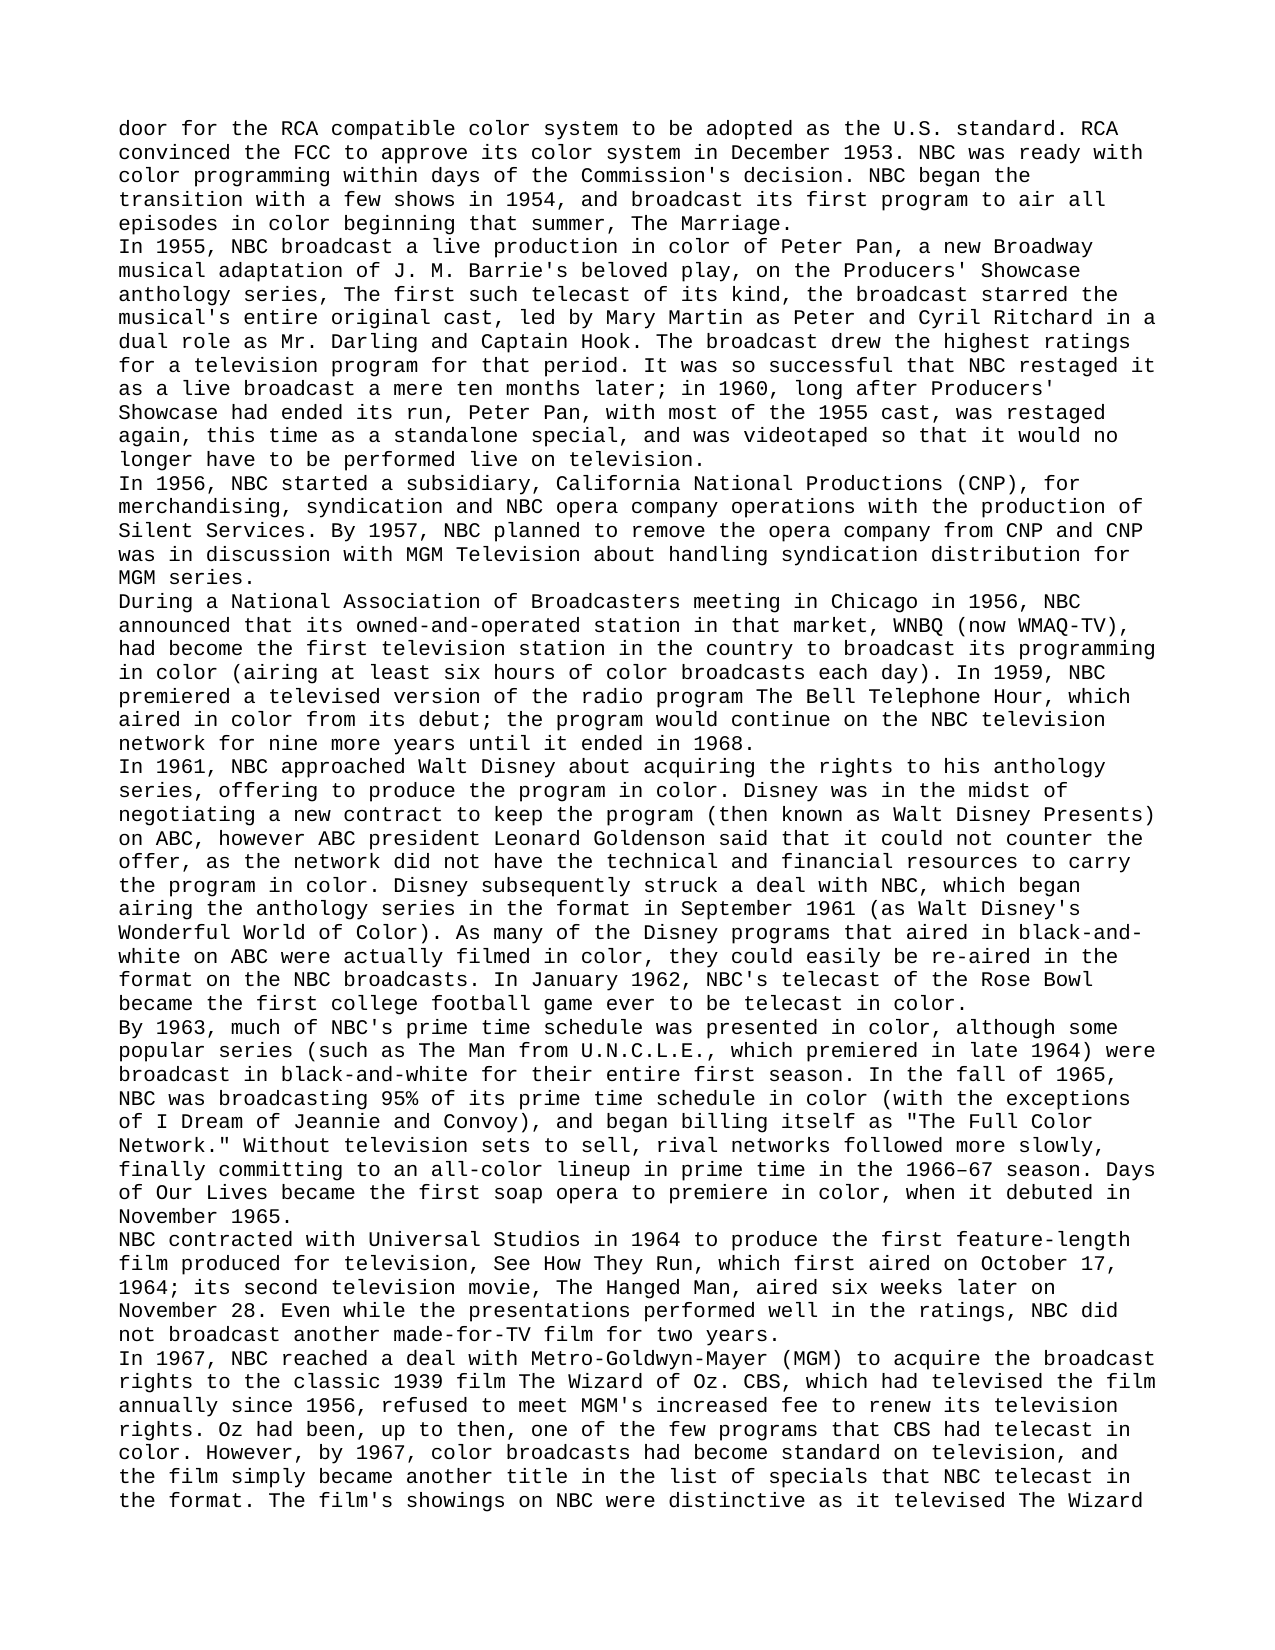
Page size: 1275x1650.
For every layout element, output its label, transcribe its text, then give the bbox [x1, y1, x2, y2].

text In 1955, NBC broadcast a live production in color of Peter Pan, a new Broadway musical adaptation of J. M. Barrie's beloved play, on the Producers' Showcase anthology series, The first such telecast of its kind, the broadcast starred the musical's entire original cast, led by Mary Martin as Peter and Cyril Ritchard in a dual role as Mr. Darling and Captain Hook. The broadcast drew the highest ratings for a television program for that period. It was so successful that NBC restaged it as a live broadcast a mere ten months later; in 1960, long after Producers' Showcase had ended its run, Peter Pan, with most of the 1955 cast, was restaged again, this time as a standalone special, and was videotaped so that it would no longer have to be performed live on television. [118, 236, 1157, 473]
text During a National Association of Broadcasters meeting in Chicago in 1956, NBC announced that its owned-and-operated station in that market, WNBQ (now WMAQ-TV), had become the first television station in the country to broadcast its programming in color (airing at least six hours of color broadcasts each day). In 1959, NBC premiered a televised version of the radio program The Bell Telephone Hour, which aired in color from its debut; the program would continue on the NBC television network for nine more years until it ended in 1968. [118, 591, 1157, 757]
text By 1963, much of NBC's prime time schedule was presented in color, although some popular series (such as The Man from U.N.C.L.E., which premiered in late 1964) were broadcast in black-and-white for their entire first season. In the fall of 1965, NBC was broadcasting 95% of its prime time schedule in color (with the exceptions of I Dream of Jeannie and Convoy), and began billing itself as "The Full Color Network." Without television sets to sell, rival networks followed more slowly, finally committing to an all-color lineup in prime time in the 1966–67 season. Days of Our Lives became the first soap opera to premiere in color, when it debuted in November 1965. [118, 1017, 1157, 1229]
text door for the RCA compatible color system to be adopted as the U.S. standard. RCA convinced the FCC to approve its color system in December 1953. NBC was ready with color programming within days of the Commission's decision. NBC began the transition with a few shows in 1954, and broadcast its first program to air all episodes in color beginning that summer, The Marriage. [118, 118, 1157, 236]
text In 1961, NBC approached Walt Disney about acquiring the rights to his anthology series, offering to produce the program in color. Disney was in the midst of negotiating a new contract to keep the program (then known as Walt Disney Presents) on ABC, however ABC president Leonard Goldenson said that it could not counter the offer, as the network did not have the technical and financial resources to carry the program in color. Disney subsequently struck a deal with NBC, which began airing the anthology series in the format in September 1961 (as Walt Disney's Wonderful World of Color). As many of the Disney programs that aired in black-and-white on ABC were actually filmed in color, they could easily be re-aired in the format on the NBC broadcasts. In January 1962, NBC's telecast of the Rose Bowl became the first college football game ever to be telecast in color. [118, 757, 1157, 1017]
text In 1967, NBC reached a deal with Metro-Goldwyn-Mayer (MGM) to acquire the broadcast rights to the classic 1939 film The Wizard of Oz. CBS, which had televised the film annually since 1956, refused to meet MGM's increased fee to renew its television rights. Oz had been, up to then, one of the few programs that CBS had telecast in color. However, by 1967, color broadcasts had become standard on television, and the film simply became another title in the list of specials that NBC telecast in the format. The film's showings on NBC were distinctive as it televised The Wizard [118, 1348, 1157, 1513]
text NBC contracted with Universal Studios in 1964 to produce the first feature-length film produced for television, See How They Run, which first aired on October 17, 1964; its second television movie, The Hanged Man, aired six weeks later on November 28. Even while the presentations performed well in the ratings, NBC did not broadcast another made-for-TV film for two years. [118, 1229, 1157, 1348]
text In 1956, NBC started a subsidiary, California National Productions (CNP), for merchandising, syndication and NBC opera company operations with the production of Silent Services. By 1957, NBC planned to remove the opera company from CNP and CNP was in discussion with MGM Television about handling syndication distribution for MGM series. [118, 473, 1157, 591]
